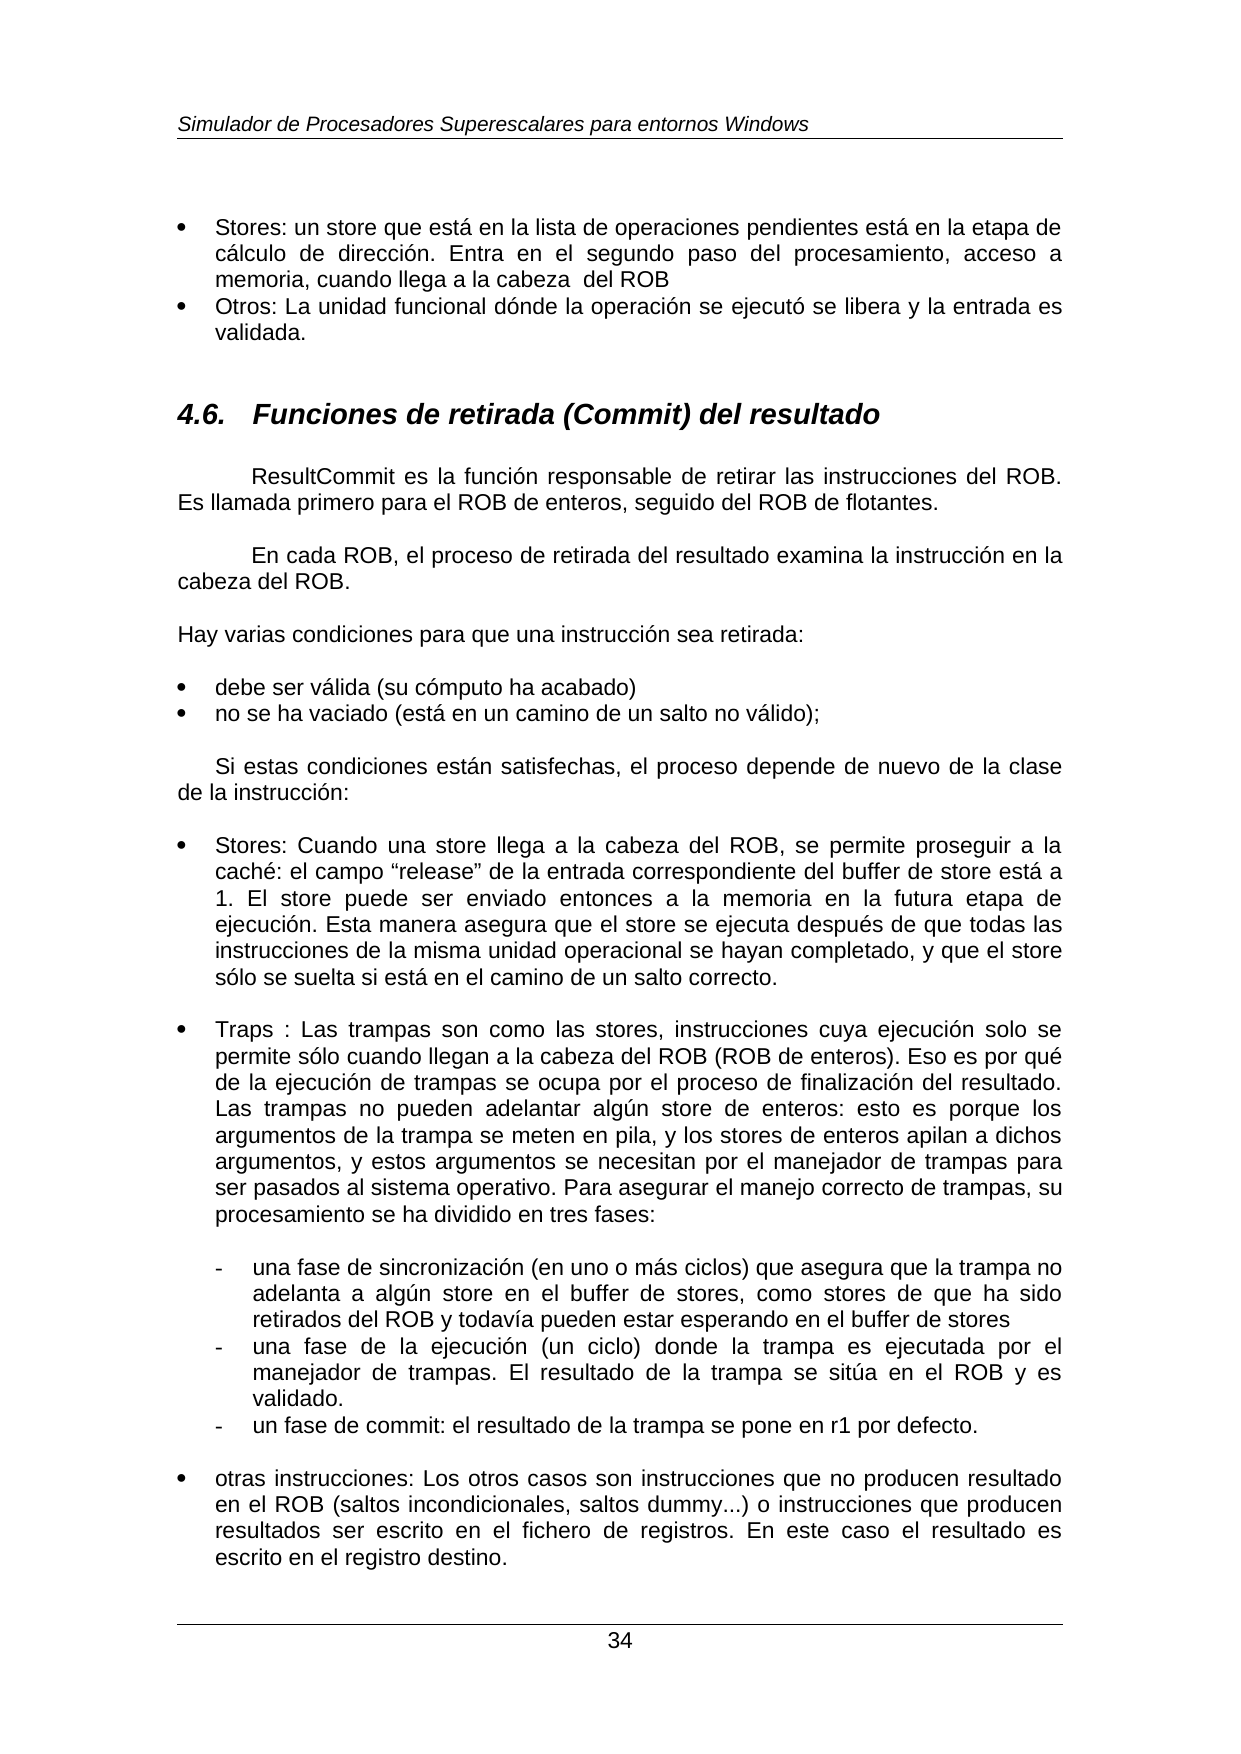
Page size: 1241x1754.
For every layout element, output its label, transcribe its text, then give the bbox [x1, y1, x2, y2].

subtitle Funciones de retirada (Commit) del resultado [177, 397, 1063, 430]
text Hay varias condiciones para que una instrucción sea retirada: [177, 621, 1063, 647]
text En cada ROB, el proceso de retirada del resultado examina la instrucción en la cabeza del ROB. [177, 542, 1063, 594]
list debe ser válida (su cómputo ha acabado) [177, 674, 1063, 700]
list otras instrucciones: Los otros casos son instrucciones que no producen resultado en el ROB (saltos incondicionales, saltos dummy...) o instrucciones que producen resultados ser escrito en el fichero de registros. En este caso el resultado es escrito en el registro destino. [177, 1464, 1063, 1570]
list no se ha vaciado (está en un camino de un salto no válido); [177, 700, 1063, 726]
list una fase de sincronización (en uno o más ciclos) que asegura que la trampa no adelanta a algún store en el buffer de stores, como stores de que ha sido retirados del ROB y todavía pueden estar esperando en el buffer de stores [215, 1253, 1063, 1333]
list Traps : Las trampas son como las stores, instrucciones cuya ejecución solo se permite sólo cuando llegan a la cabeza del ROB (ROB de enteros). Eso es por qué de la ejecución de trampas se ocupa por el proceso de finalización del resultado. Las trampas no pueden adelantar algún store de enteros: esto es porque los argumentos de la trampa se meten en pila, y los stores de enteros apilan a dichos argumentos, y estos argumentos se necesitan por el manejador de trampas para ser pasados al sistema operativo. Para asegurar el manejo correcto de trampas, su procesamiento se ha dividido en tres fases: [177, 1016, 1063, 1227]
list un fase de commit: el resultado de la trampa se pone en r1 por defecto. [215, 1412, 1063, 1438]
text Si estas condiciones están satisfechas, el proceso depende de nuevo de la clase de la instrucción: [177, 753, 1063, 805]
list Stores: un store que está en la lista de operaciones pendientes está en la etapa de cálculo de dirección. Entra en el segundo paso del procesamiento, acceso a memoria, cuando llega a la cabeza del ROB [177, 213, 1063, 293]
list una fase de la ejecución (un ciclo) donde la trampa es ejecutada por el manejador de trampas. El resultado de la trampa se sitúa en el ROB y es validado. [215, 1333, 1063, 1412]
list Stores: Cuando una store llega a la cabeza del ROB, se permite proseguir a la caché: el campo “release” de la entrada correspondiente del buffer de store está a 1. El store puede ser enviado entonces a la memoria en la futura etapa de ejecución. Esta manera asegura que el store se ejecuta después de que todas las instrucciones de la misma unidad operacional se hayan completado, y que el store sólo se suelta si está en el camino de un salto correcto. [177, 832, 1063, 990]
list Otros: La unidad funcional dónde la operación se ejecutó se libera y la entrada es validada. [177, 293, 1063, 345]
text ResultCommit es la función responsable de retirar las instrucciones del ROB. Es llamada primero para el ROB de enteros, seguido del ROB de flotantes. [177, 463, 1063, 516]
